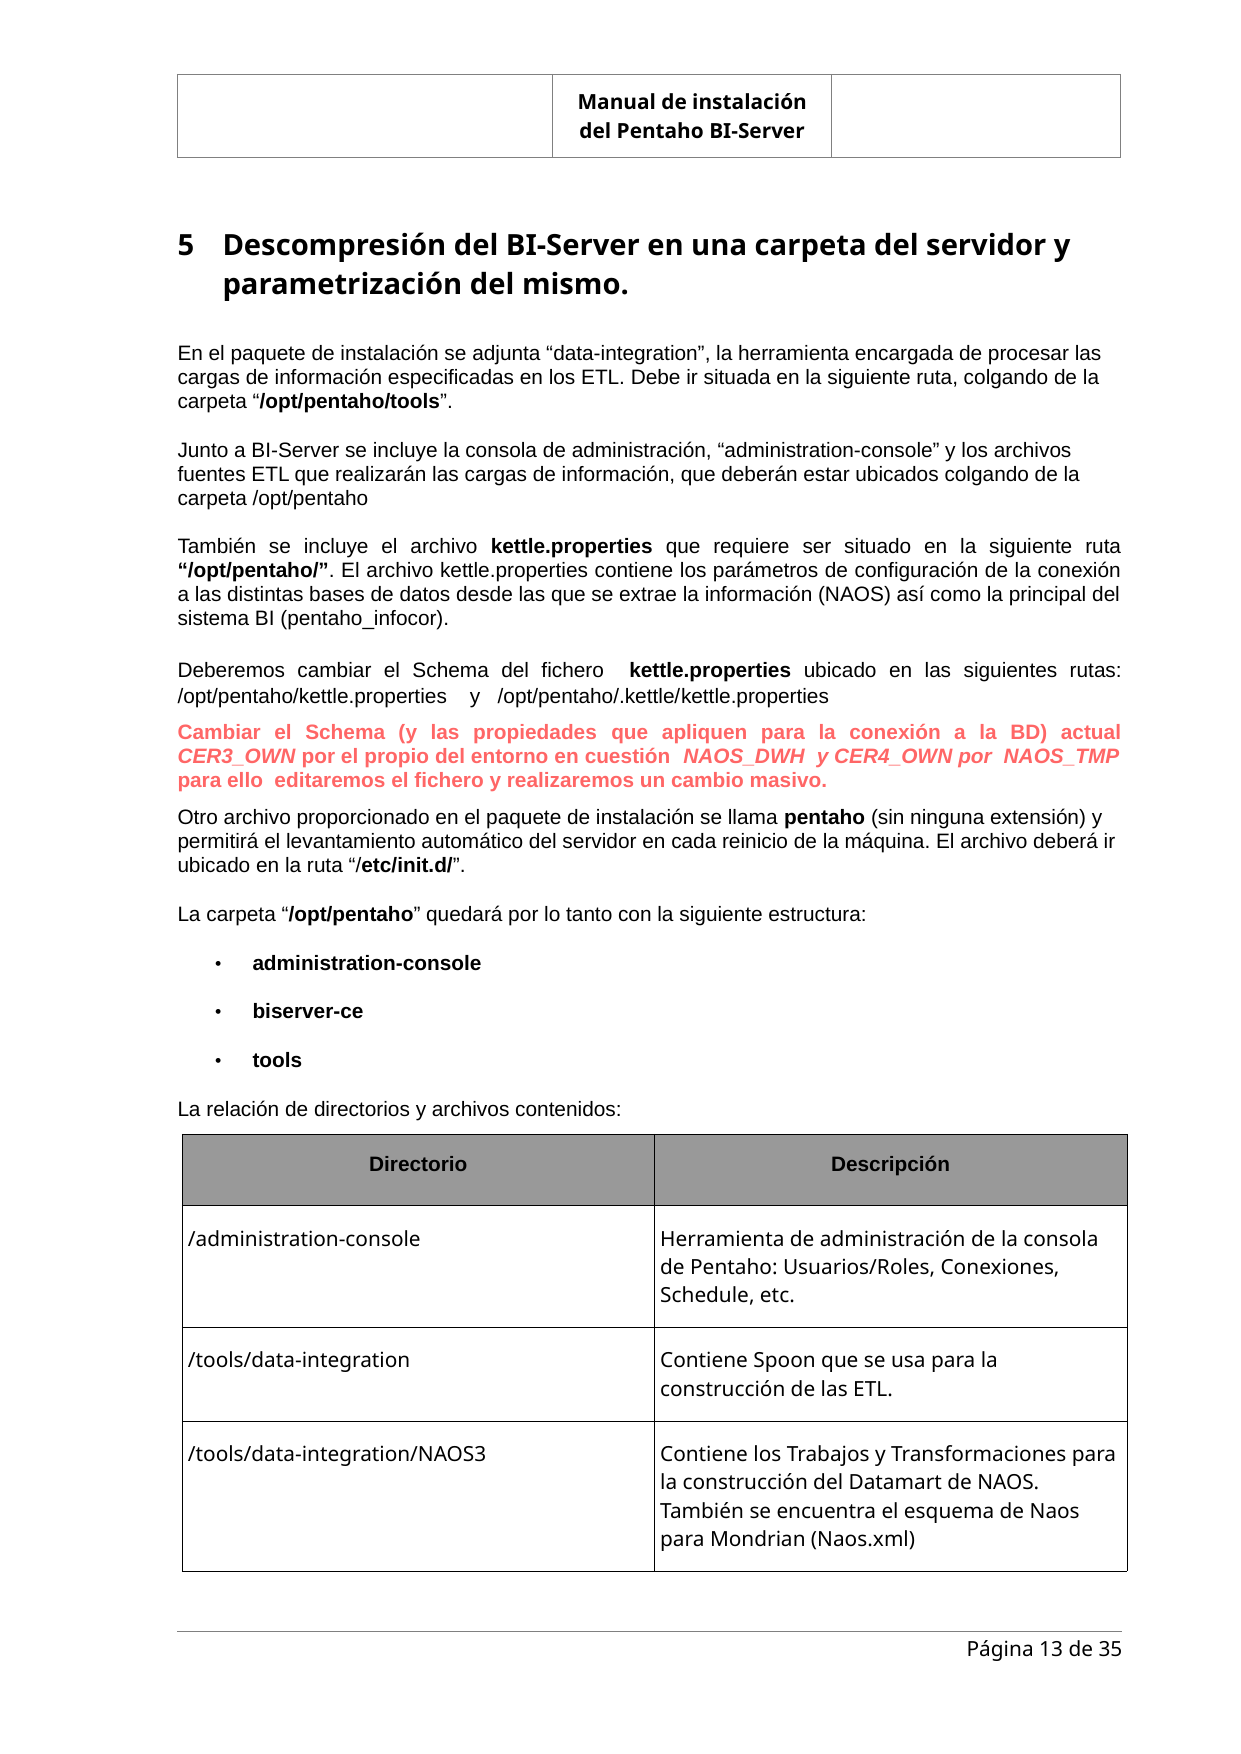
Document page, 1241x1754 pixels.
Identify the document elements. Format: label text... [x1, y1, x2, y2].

table_header Directorio [183, 1135, 654, 1205]
table_cell Herramienta de administración de la consola de Pentaho: Usuarios/Roles, Conexiones, Schedule, etc. [655, 1206, 1127, 1327]
text Deberemos cambiar el Schema del fichero kettle.properties ubicado en las siguientes rutas: /opt/pentaho/kettle.properties y /opt/pentaho/.kettle/kettle.properties [177, 655, 1122, 708]
table_header Descripción [655, 1135, 1127, 1205]
table_cell /tools/data-integration [183, 1328, 654, 1421]
text Junto a BI-Server se incluye la consola de administración, “administration-console” y los archivos fuentes ETL que realizarán las cargas de información, que deberán estar ubicados colgando de la carpeta /opt/pentaho [177, 437, 1122, 509]
text En el paquete de instalación se adjunta “data-integration”, la herramienta encargada de procesar las cargas de información especificadas en los ETL. Debe ir situada en la siguiente ruta, colgando de la carpeta “/opt/pentaho/tools”. [177, 341, 1122, 412]
text Cambiar el Schema (y las propiedades que apliquen para la conexión a la BD) actual CER3_OWN por el propio del entorno en cuestión NAOS_DWH y CER4_OWN por NAOS_TMP para ello editaremos el fichero y realizaremos un cambio masivo. [177, 720, 1122, 792]
list administration-console [215, 950, 1122, 974]
text La relación de directorios y archivos contenidos: [177, 1097, 1122, 1121]
text Otro archivo proporcionado en el paquete de instalación se llama pentaho (sin ninguna extensión) y permitirá el levantamiento automático del servidor en cada reinicio de la máquina. El archivo deberá ir ubicado en la ruta “/etc/init.d/”. [177, 804, 1122, 876]
table_cell Contiene los Trabajos y Transformaciones para la construcción del Datamart de NAOS. También se encuentra el esquema de Naos para Mondrian (Naos.xml) [655, 1422, 1127, 1571]
table_cell /tools/data-integration/NAOS3 [183, 1422, 654, 1571]
table_cell Contiene Spoon que se usa para la construcción de las ETL. [655, 1328, 1127, 1421]
subtitle Descompresión del BI-Server en una carpeta del servidor y parametrización del mismo. [177, 224, 1122, 303]
text La carpeta “/opt/pentaho” quedará por lo tanto con la siguiente estructura: [177, 901, 1122, 925]
text También se incluye el archivo kettle.properties que requiere ser situado en la siguiente ruta “/opt/pentaho/”. El archivo kettle.properties contiene los parámetros de configuración de la conexión a las distintas bases de datos desde las que se extrae la información (NAOS) así como la principal del sistema BI (pentaho_infocor). [177, 534, 1122, 630]
table_cell /administration-console [183, 1206, 654, 1327]
